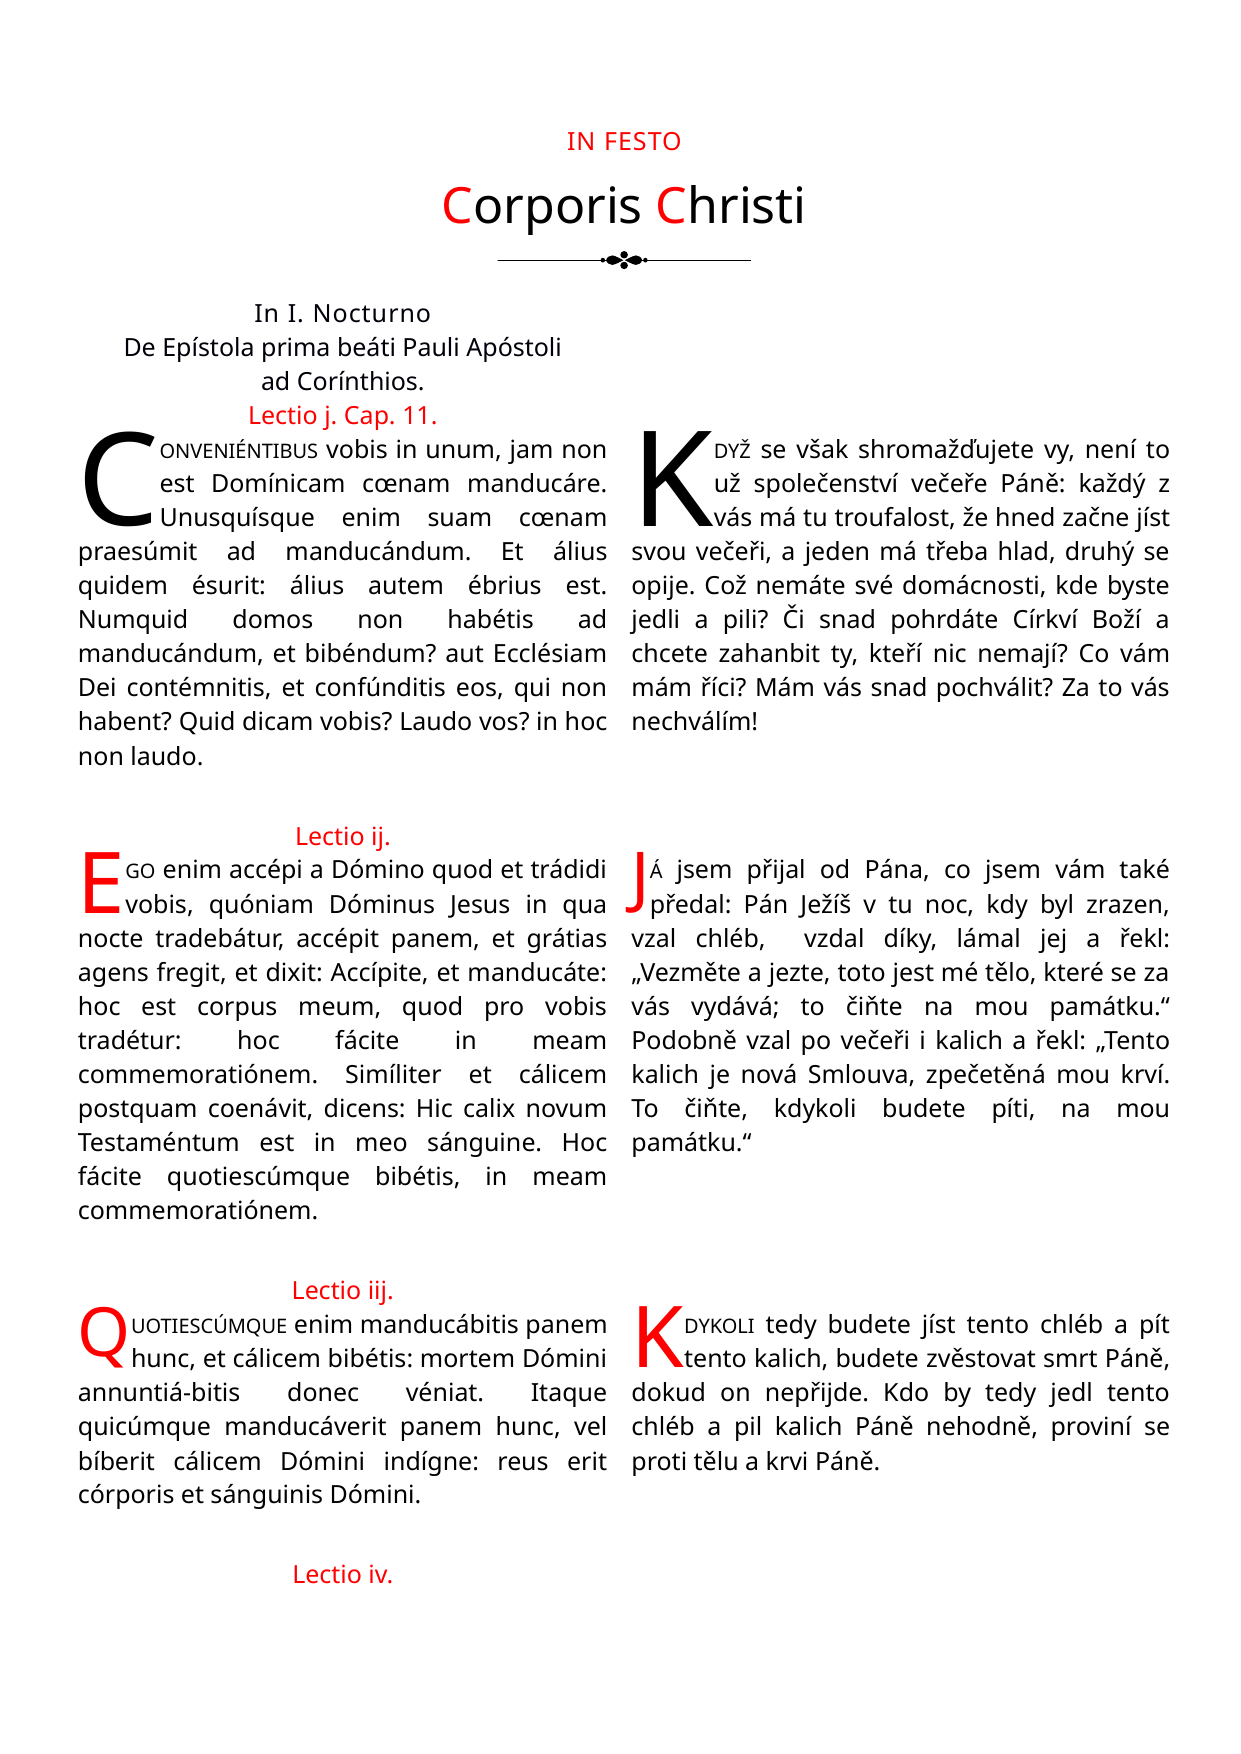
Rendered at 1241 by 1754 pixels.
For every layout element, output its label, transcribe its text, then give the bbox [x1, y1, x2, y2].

table_cell In I. Nocturno De Epístola prima beáti Pauli Apóstoli ad Corínthios. Lectio j. Cap. 11. Conveniéntibus vobis in unum, jam non est Domínicam cœnam manducáre. Unusquísque enim suam cœnam praesúmit ad manducándum. Et álius quidem ésurit: álius autem ébrius est. Numquid domos non habétis ad manducándum, et bibéndum? aut Ecclésiam Dei contémnitis, et confúnditis eos, qui non habent? Quid dicam vobis? Laudo vos? in hoc non laudo. [66, 289, 619, 812]
table_cell Kdykoli tedy budete jíst tento chléb a pít tento kalich, budete zvěstovat smrt Páně, dokud on nepřijde. Kdo by tedy jedl tento chléb a pil kalich Páně nehodně, proviní se proti tělu a krvi Páně. [619, 1267, 1182, 1551]
table_cell Když se však shromažďujete vy, není to už společenství večeře Páně: každý z vás má tu troufalost, že hned začne jíst svou večeři, a jeden má třeba hlad, druhý se opije. Což nemáte své domácnosti, kde byste jedli a pili? Či snad pohrdáte Církví Boží a chcete zahanbit ty, kteří nic nemají? Co vám mám říci? Mám vás snad pochválit? Za to vás nechválím! [619, 289, 1182, 812]
table_cell Lectio ij. Ego enim accépi a Dómino quod et trádidi vobis, quóniam Dóminus Jesus in qua nocte tradebátur, accépit panem, et grátias agens fregit, et dixit: Accípite, et manducáte: hoc est corpus meum, quod pro vobis tradétur: hoc fácite in meam commemoratiónem. Simíliter et cálicem postquam coenávit, dicens: Hic calix novum Testaméntum est in meo sánguine. Hoc fácite quotiescúmque bibétis, in meam commemoratiónem. [66, 812, 619, 1267]
table_cell Lectio iv. [66, 1551, 619, 1597]
table_cell Já jsem přijal od Pána, co jsem vám také předal: Pán Ježíš v tu noc, kdy byl zrazen, vzal chléb, vzdal díky, lámal jej a řekl: „Vezměte a jezte, toto jest mé tělo, které se za vás vydává; to čiňte na mou památku.“ Podobně vzal po večeři i kalich a řekl: „Tento kalich je nová Smlouva, zpečetěná mou krví. To čiňte, kdykoli budete píti, na mou památku.“ [619, 812, 1182, 1267]
table_cell [619, 1551, 1182, 1597]
table_cell Lectio iij. Quotiescúmque enim manducábitis panem hunc, et cálicem bibétis: mortem Dómini annuntiá-bitis donec véniat. Itaque quicúmque manducáverit panem hunc, vel bíberit cálicem Dómini indígne: reus erit córporis et sánguinis Dómini. [66, 1267, 619, 1551]
table_cell IN FESTO Corporis Christi [66, 118, 1182, 289]
